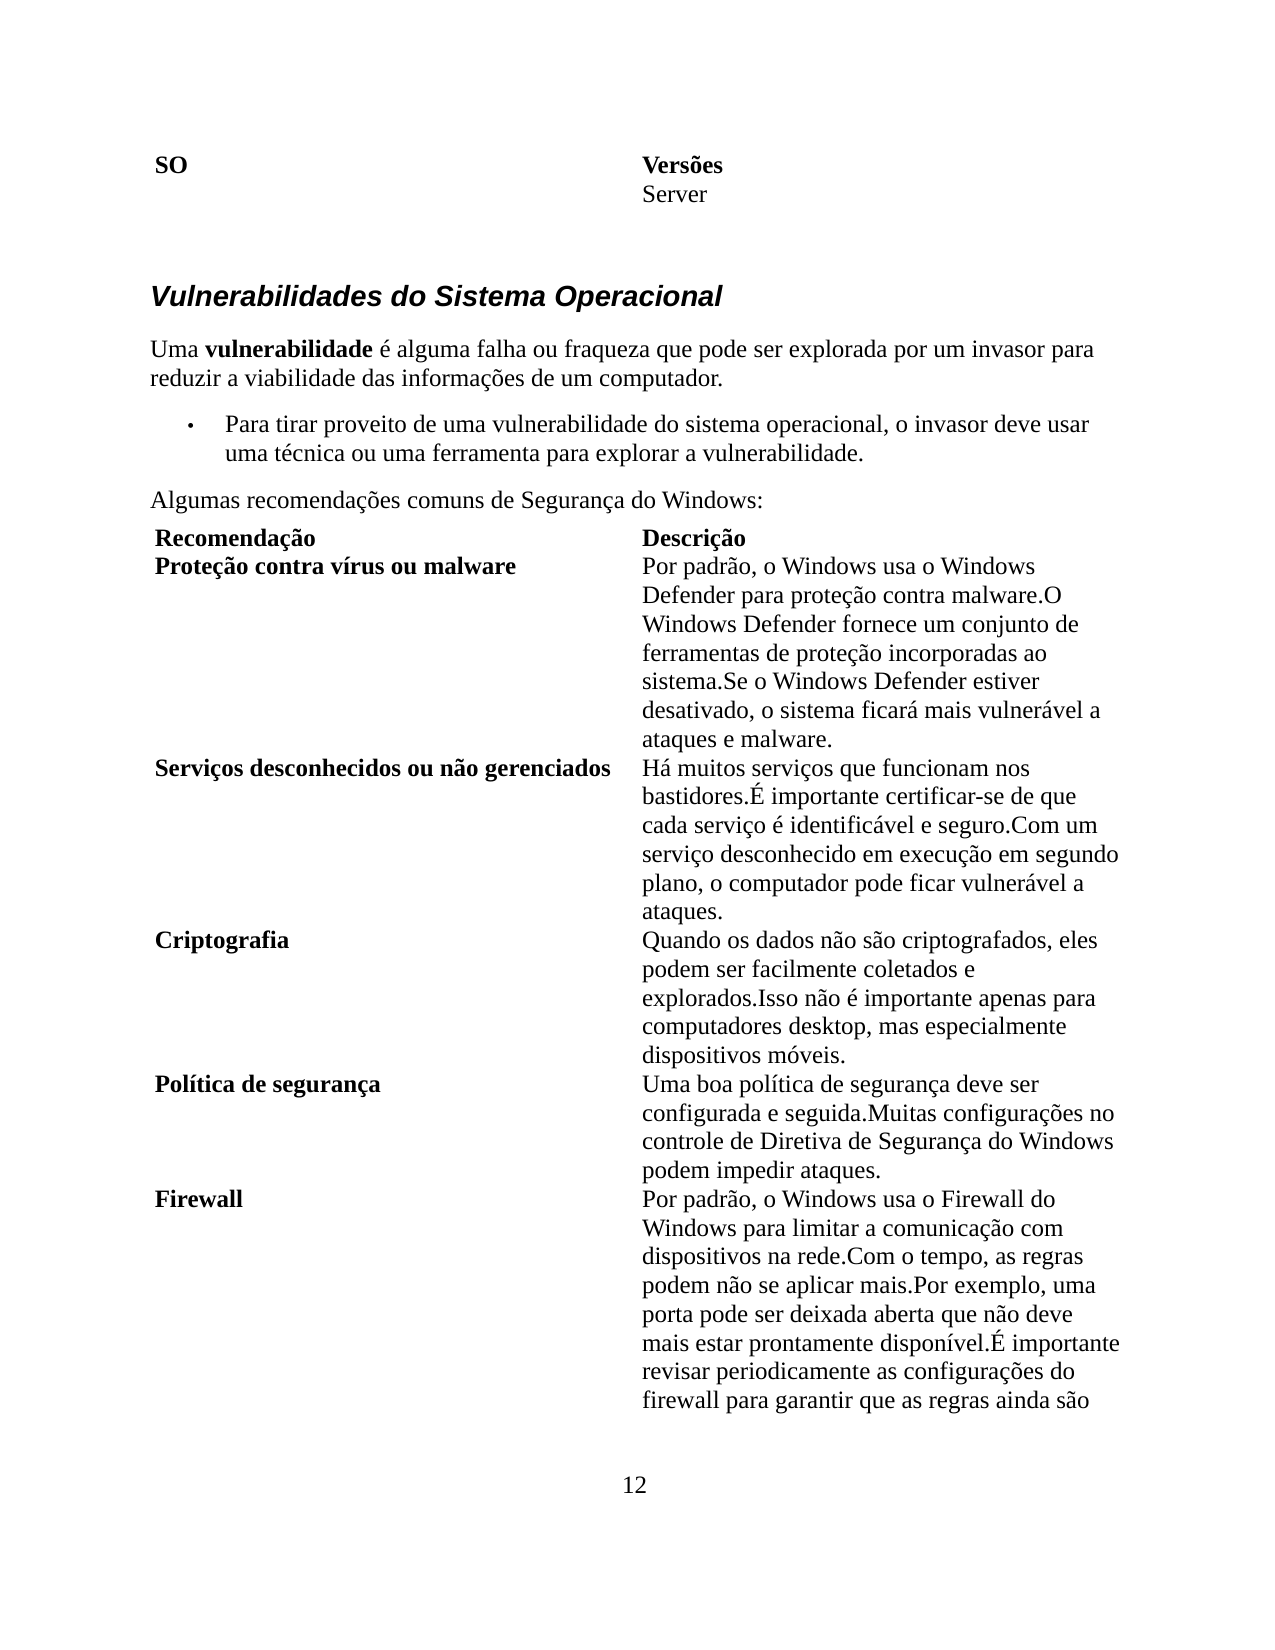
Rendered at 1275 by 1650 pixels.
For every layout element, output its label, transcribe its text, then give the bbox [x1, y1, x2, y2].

text Uma vulnerabilidade é alguma falha ou fraqueza que pode ser explorada por um invasor para reduzir a viabilidade das informações de um computador. [150, 334, 1125, 392]
table_header Versões [638, 150, 1125, 179]
table_cell [150, 179, 637, 207]
table_cell Por padrão, o Windows usa o Firewall do Windows para limitar a comunicação com dispositivos na rede.Com o tempo, as regras podem não se aplicar mais.Por exemplo, uma porta pode ser deixada aberta que não deve mais estar prontamente disponível.É importante revisar periodicamente as configurações do firewall para garantir que as regras ainda são [638, 1184, 1125, 1414]
table_cell Quando os dados não são criptografados, eles podem ser facilmente coletados e explorados.Isso não é importante apenas para computadores desktop, mas especialmente dispositivos móveis. [638, 925, 1125, 1069]
text Algumas recomendações comuns de Segurança do Windows: [150, 485, 1125, 514]
table_header Descrição [638, 523, 1125, 551]
subtitle Vulnerabilidades do Sistema Operacional [150, 279, 1125, 313]
table_cell Server [638, 179, 1125, 207]
table_cell Firewall [150, 1184, 637, 1414]
table_cell Há muitos serviços que funcionam nos bastidores.É importante certificar-se de que cada serviço é identificável e seguro.Com um serviço desconhecido em execução em segundo plano, o computador pode ficar vulnerável a ataques. [638, 753, 1125, 925]
table_cell Serviços desconhecidos ou não gerenciados [150, 753, 637, 925]
table_header Recomendação [150, 523, 637, 551]
table_cell Uma boa política de segurança deve ser configurada e seguida.Muitas configurações no controle de Diretiva de Segurança do Windows podem impedir ataques. [638, 1069, 1125, 1184]
table_cell Criptografia [150, 925, 637, 1069]
table_header SO [150, 150, 637, 179]
table_cell Por padrão, o Windows usa o Windows Defender para proteção contra malware.O Windows Defender fornece um conjunto de ferramentas de proteção incorporadas ao sistema.Se o Windows Defender estiver desativado, o sistema ficará mais vulnerável a ataques e malware. [638, 551, 1125, 753]
list Para tirar proveito de uma vulnerabilidade do sistema operacional, o invasor deve usar uma técnica ou uma ferramenta para explorar a vulnerabilidade. [187, 409, 1125, 467]
table_cell Proteção contra vírus ou malware [150, 551, 637, 753]
table_cell Política de segurança [150, 1069, 637, 1184]
